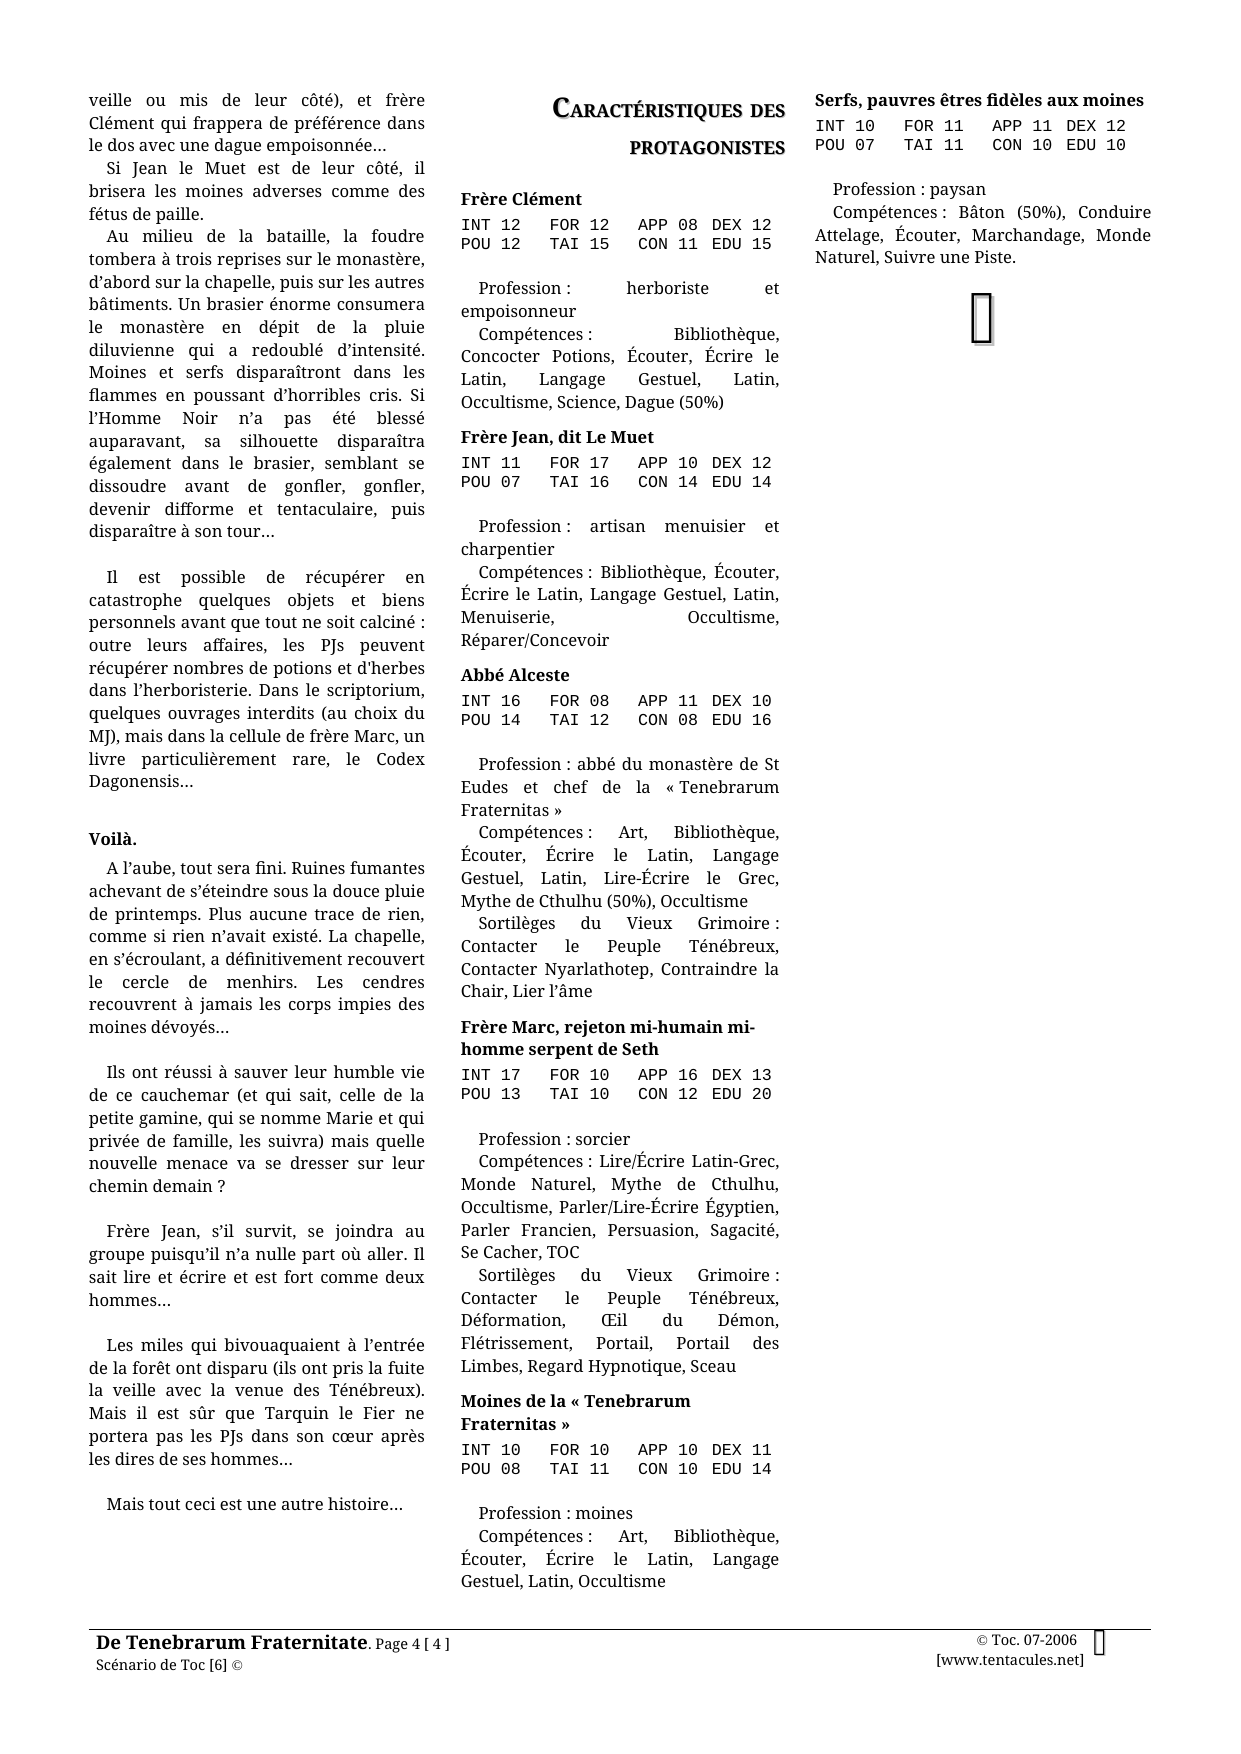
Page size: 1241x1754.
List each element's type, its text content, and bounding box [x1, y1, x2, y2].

text INT 11 FOR 17 APP 10 DEX 12 [461, 454, 779, 473]
text INT 12 FOR 12 APP 08 DEX 12 [461, 216, 779, 235]
text Compétences : Bibliothèque, Écouter, Écrire le Latin, Langage Gestuel, Latin, Menuiserie, Occultisme, Réparer/Concevoir [461, 560, 779, 651]
text Profession : herboriste et empoisonneur [461, 277, 779, 322]
text Compétences : Art, Bibliothèque, Écouter, Écrire le Latin, Langage Gestuel, Latin, Lire-Écrire le Grec, Mythe de Cthulhu (50%), Occultisme [461, 821, 779, 912]
text veille ou mis de leur côté), et frère Clément qui frappera de préférence dans le dos avec une dague empoisonnée… [89, 89, 425, 157]
text INT 17 FOR 10 APP 16 DEX 13 [461, 1067, 779, 1086]
subtitle Moines de la « Tenebrarum Fraternitas » [461, 1390, 779, 1435]
text  [815, 292, 1151, 360]
text Compétences : Bibliothèque, Concocter Potions, Écouter, Écrire le Latin, Langage Gestuel, Latin, Occultisme, Science, Dague (50%) [461, 322, 779, 413]
text POU 07 TAI 16 CON 14 EDU 14 [461, 473, 779, 492]
text POU 13 TAI 10 CON 12 EDU 20 [461, 1086, 779, 1105]
text Au milieu de la bataille, la foudre tombera à trois reprises sur le monastère, d’abord sur la chapelle, puis sur les autres bâtiments. Un brasier énorme consumera le monastère en dépit de la pluie diluvienne qui a redoublé d’intensité. Moines et serfs disparaîtront dans les flammes en poussant d’horribles cris. Si l’Homme Noir n’a pas été blessé auparavant, sa silhouette disparaîtra également dans le brasier, semblant se dissoudre avant de gonfler, gonfler, devenir difforme et tentaculaire, puis disparaître à son tour… [89, 225, 425, 543]
text A l’aube, tout sera fini. Ruines fumantes achevant de s’éteindre sous la douce pluie de printemps. Plus aucune trace de rien, comme si rien n’avait existé. La chapelle, en s’écroulant, a définitivement recouvert le cercle de menhirs. Les cendres recouvrent à jamais les corps impies des moines dévoyés… [89, 857, 425, 1038]
text INT 10 FOR 11 APP 11 DEX 12 [815, 118, 1151, 136]
text Sortilèges du Vieux Grimoire : Contacter le Peuple Ténébreux, Contacter Nyarlathotep, Contraindre la Chair, Lier l’âme [461, 912, 779, 1003]
subtitle Caractéristiques des protagonistes [448, 89, 785, 162]
text Frère Jean, s’il survit, se joindra au groupe puisqu’il n’a nulle part où aller. Il sait lire et écrire et est fort comme deux hommes… [89, 1220, 425, 1311]
text POU 14 TAI 12 CON 08 EDU 16 [461, 711, 779, 730]
text POU 12 TAI 15 CON 11 EDU 15 [461, 235, 779, 254]
text Profession : moines [461, 1502, 779, 1524]
subtitle Abbé Alceste [461, 664, 779, 686]
text Compétences : Bâton (50%), Conduire Attelage, Écouter, Marchandage, Monde Naturel, Suivre une Piste. [815, 201, 1151, 269]
subtitle Frère Jean, dit Le Muet [461, 426, 779, 448]
text INT 16 FOR 08 APP 11 DEX 10 [461, 693, 779, 711]
text Mais tout ceci est une autre histoire… [89, 1493, 425, 1515]
subtitle Frère Marc, rejeton mi-humain mi-homme serpent de Seth [461, 1015, 779, 1061]
text Les miles qui bivouaquaient à l’entrée de la forêt ont disparu (ils ont pris la fuite la veille avec la venue des Ténébreux). Mais il est sûr que Tarquin le Fier ne portera pas les PJs dans son cœur après les dires de ses hommes… [89, 1334, 425, 1470]
text Sortilèges du Vieux Grimoire : Contacter le Peuple Ténébreux, Déformation, Œil du Démon, Flétrissement, Portail, Portail des Limbes, Regard Hypnotique, Sceau [461, 1264, 779, 1377]
text INT 10 FOR 10 APP 10 DEX 11 [461, 1441, 779, 1460]
text Compétences : Lire/Écrire Latin-Grec, Monde Naturel, Mythe de Cthulhu, Occultisme, Parler/Lire-Écrire Égyptien, Parler Francien, Persuasion, Sagacité, Se Cacher, TOC [461, 1150, 779, 1264]
text Profession : paysan [815, 178, 1151, 201]
subtitle Serfs, pauvres êtres fidèles aux moines [815, 89, 1151, 111]
text Compétences : Art, Bibliothèque, Écouter, Écrire le Latin, Langage Gestuel, Latin, Occultisme [461, 1524, 779, 1593]
text Profession : artisan menuisier et charpentier [461, 515, 779, 560]
text Si Jean le Muet est de leur côté, il brisera les moines adverses comme des fétus de paille. [89, 157, 425, 225]
subtitle Voilà. [89, 828, 425, 851]
text Profession : sorcier [461, 1127, 779, 1150]
text POU 07 TAI 11 CON 10 EDU 10 [815, 136, 1151, 155]
subtitle Frère Clément [461, 187, 779, 210]
text POU 08 TAI 11 CON 10 EDU 14 [461, 1460, 779, 1479]
text Il est possible de récupérer en catastrophe quelques objets et biens personnels avant que tout ne soit calciné : outre leurs affaires, les PJs peuvent récupérer nombres de potions et d'herbes dans l’herboristerie. Dans le scriptorium, quelques ouvrages interdits (au choix du MJ), mais dans la cellule de frère Marc, un livre particulièrement rare, le Codex Dagonensis… [89, 566, 425, 793]
text Profession : abbé du monastère de St Eudes et chef de la « Tenebrarum Fraternitas » [461, 753, 779, 821]
text Ils ont réussi à sauver leur humble vie de ce cauchemar (et qui sait, celle de la petite gamine, qui se nomme Marie et qui privée de famille, les suivra) mais quelle nouvelle menace va se dresser sur leur chemin demain ? [89, 1061, 425, 1197]
